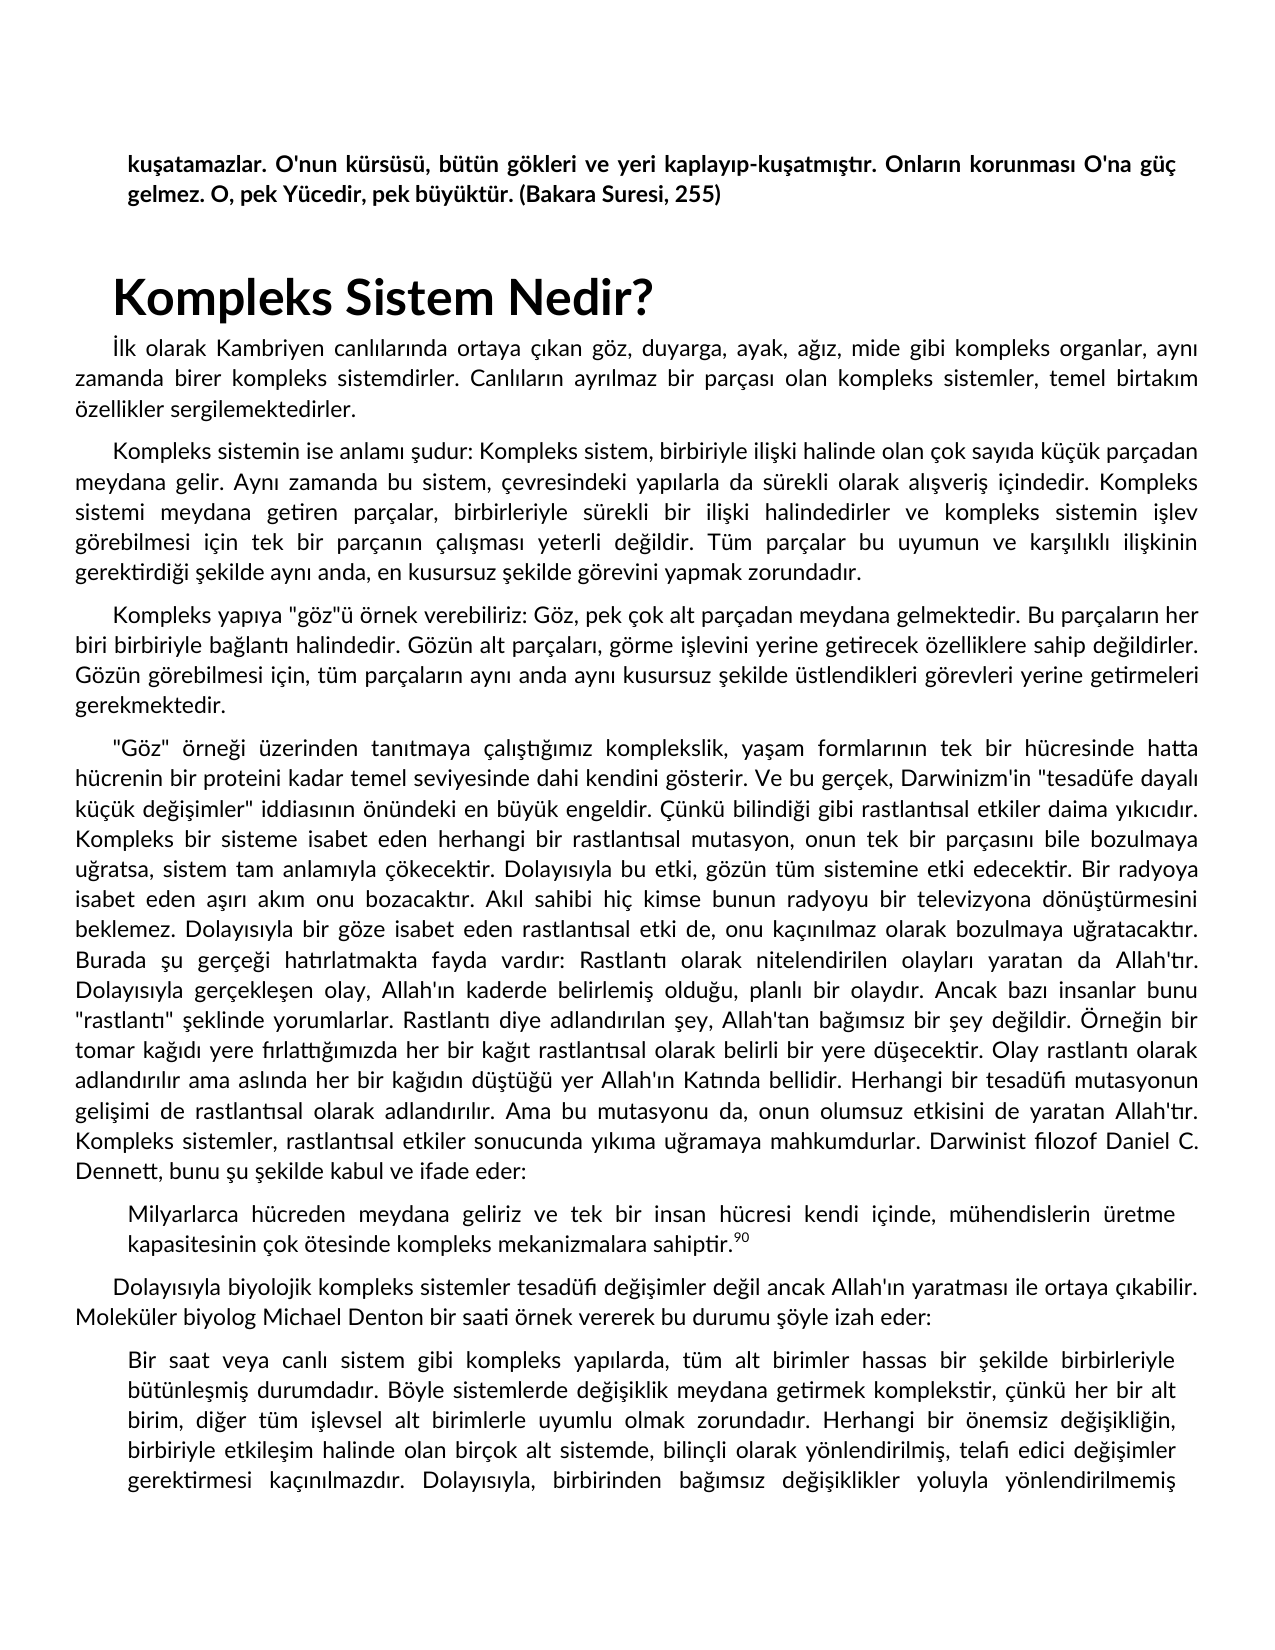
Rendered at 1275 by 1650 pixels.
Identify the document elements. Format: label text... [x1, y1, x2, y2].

text kuşatamazlar. O'nun kürsüsü, bütün gökleri ve yeri kaplayıp-kuşatmıştır. Onların korunması O'na güç gelmez. O, pek Yücedir, pek büyüktür. (Bakara Suresi, 255) [127, 150, 1177, 208]
text Kompleks sistemin ise anlamı şudur: Kompleks sistem, birbiriyle ilişki halinde olan çok sayıda küçük parçadan meydana gelir. Aynı zamanda bu sistem, çevresindeki yapılarla da sürekli olarak alışveriş içindedir. Kompleks sistemi meydana getiren parçalar, birbirleriyle sürekli bir ilişki halindedirler ve kompleks sistemin işlev görebilmesi için tek bir parçanın çalışması yeterli değildir. Tüm parçalar bu uyumun ve karşılıklı ilişkinin gerektirdiği şekilde aynı anda, en kusursuz şekilde görevini yapmak zorundadır. [75, 437, 1200, 585]
text İlk olarak Kambriyen canlılarında ortaya çıkan göz, duyarga, ayak, ağız, mide gibi kompleks organlar, aynı zamanda birer kompleks sistemdirler. Canlıların ayrılmaz bir parçası olan kompleks sistemler, temel birtakım özellikler sergilemektedirler. [75, 334, 1200, 422]
text Milyarlarca hücreden meydana geliriz ve tek bir insan hücresi kendi içinde, mühendislerin üretme kapasitesinin çok ötesinde kompleks mekanizmalara sahiptir.90 [127, 1199, 1177, 1257]
subtitle Kompleks Sistem Nedir? [112, 266, 1200, 326]
text Dolayısıyla biyolojik kompleks sistemler tesadüfi değişimler değil ancak Allah'ın yaratması ile ortaya çıkabilir. Moleküler biyolog Michael Denton bir saati örnek vererek bu durumu şöyle izah eder: [75, 1272, 1200, 1330]
text Bir saat veya canlı sistem gibi kompleks yapılarda, tüm alt birimler hassas bir şekilde birbirleriyle bütünleşmiş durumdadır. Böyle sistemlerde değişiklik meydana getirmek komplekstir, çünkü her bir alt birim, diğer tüm işlevsel alt birimlerle uyumlu olmak zorundadır. Herhangi bir önemsiz değişikliğin, birbiriyle etkileşim halinde olan birçok alt sistemde, bilinçli olarak yönlendirilmiş, telafi edici değişimler gerektirmesi kaçınılmazdır. Dolayısıyla, birbirinden bağımsız değişiklikler yoluyla yönlendirilmemiş [127, 1345, 1177, 1494]
text Kompleks yapıya "göz"ü örnek verebiliriz: Göz, pek çok alt parçadan meydana gelmektedir. Bu parçaların her biri birbiriyle bağlantı halindedir. Gözün alt parçaları, görme işlevini yerine getirecek özelliklere sahip değildirler. Gözün görebilmesi için, tüm parçaların aynı anda aynı kusursuz şekilde üstlendikleri görevleri yerine getirmeleri gerekmektedir. [75, 601, 1200, 719]
text "Göz" örneği üzerinden tanıtmaya çalıştığımız komplekslik, yaşam formlarının tek bir hücresinde hatta hücrenin bir proteini kadar temel seviyesinde dahi kendini gösterir. Ve bu gerçek, Darwinizm'in "tesadüfe dayalı küçük değişimler" iddiasının önündeki en büyük engeldir. Çünkü bilindiği gibi rastlantısal etkiler daima yıkıcıdır. Kompleks bir sisteme isabet eden herhangi bir rastlantısal mutasyon, onun tek bir parçasını bile bozulmaya uğratsa, sistem tam anlamıyla çökecektir. Dolayısıyla bu etki, gözün tüm sistemine etki edecektir. Bir radyoya isabet eden aşırı akım onu bozacaktır. Akıl sahibi hiç kimse bunun radyoyu bir televizyona dönüştürmesini beklemez. Dolayısıyla bir göze isabet eden rastlantısal etki de, onu kaçınılmaz olarak bozulmaya uğratacaktır. Burada şu gerçeği hatırlatmakta fayda vardır: Rastlantı olarak nitelendirilen olayları yaratan da Allah'tır. Dolayısıyla gerçekleşen olay, Allah'ın kaderde belirlemiş olduğu, planlı bir olaydır. Ancak bazı insanlar bunu "rastlantı" şeklinde yorumlarlar. Rastlantı diye adlandırılan şey, Allah'tan bağımsız bir şey değildir. Örneğin bir tomar kağıdı yere fırlattığımızda her bir kağıt rastlantısal olarak belirli bir yere düşecektir. Olay rastlantı olarak adlandırılır ama aslında her bir kağıdın düştüğü yer Allah'ın Katında bellidir. Herhangi bir tesadüfi mutasyonun gelişimi de rastlantısal olarak adlandırılır. Ama bu mutasyonu da, onun olumsuz etkisini de yaratan Allah'tır. Kompleks sistemler, rastlantısal etkiler sonucunda yıkıma uğramaya mahkumdurlar. Darwinist filozof Daniel C. Dennett, bunu şu şekilde kabul ve ifade eder: [75, 734, 1200, 1184]
